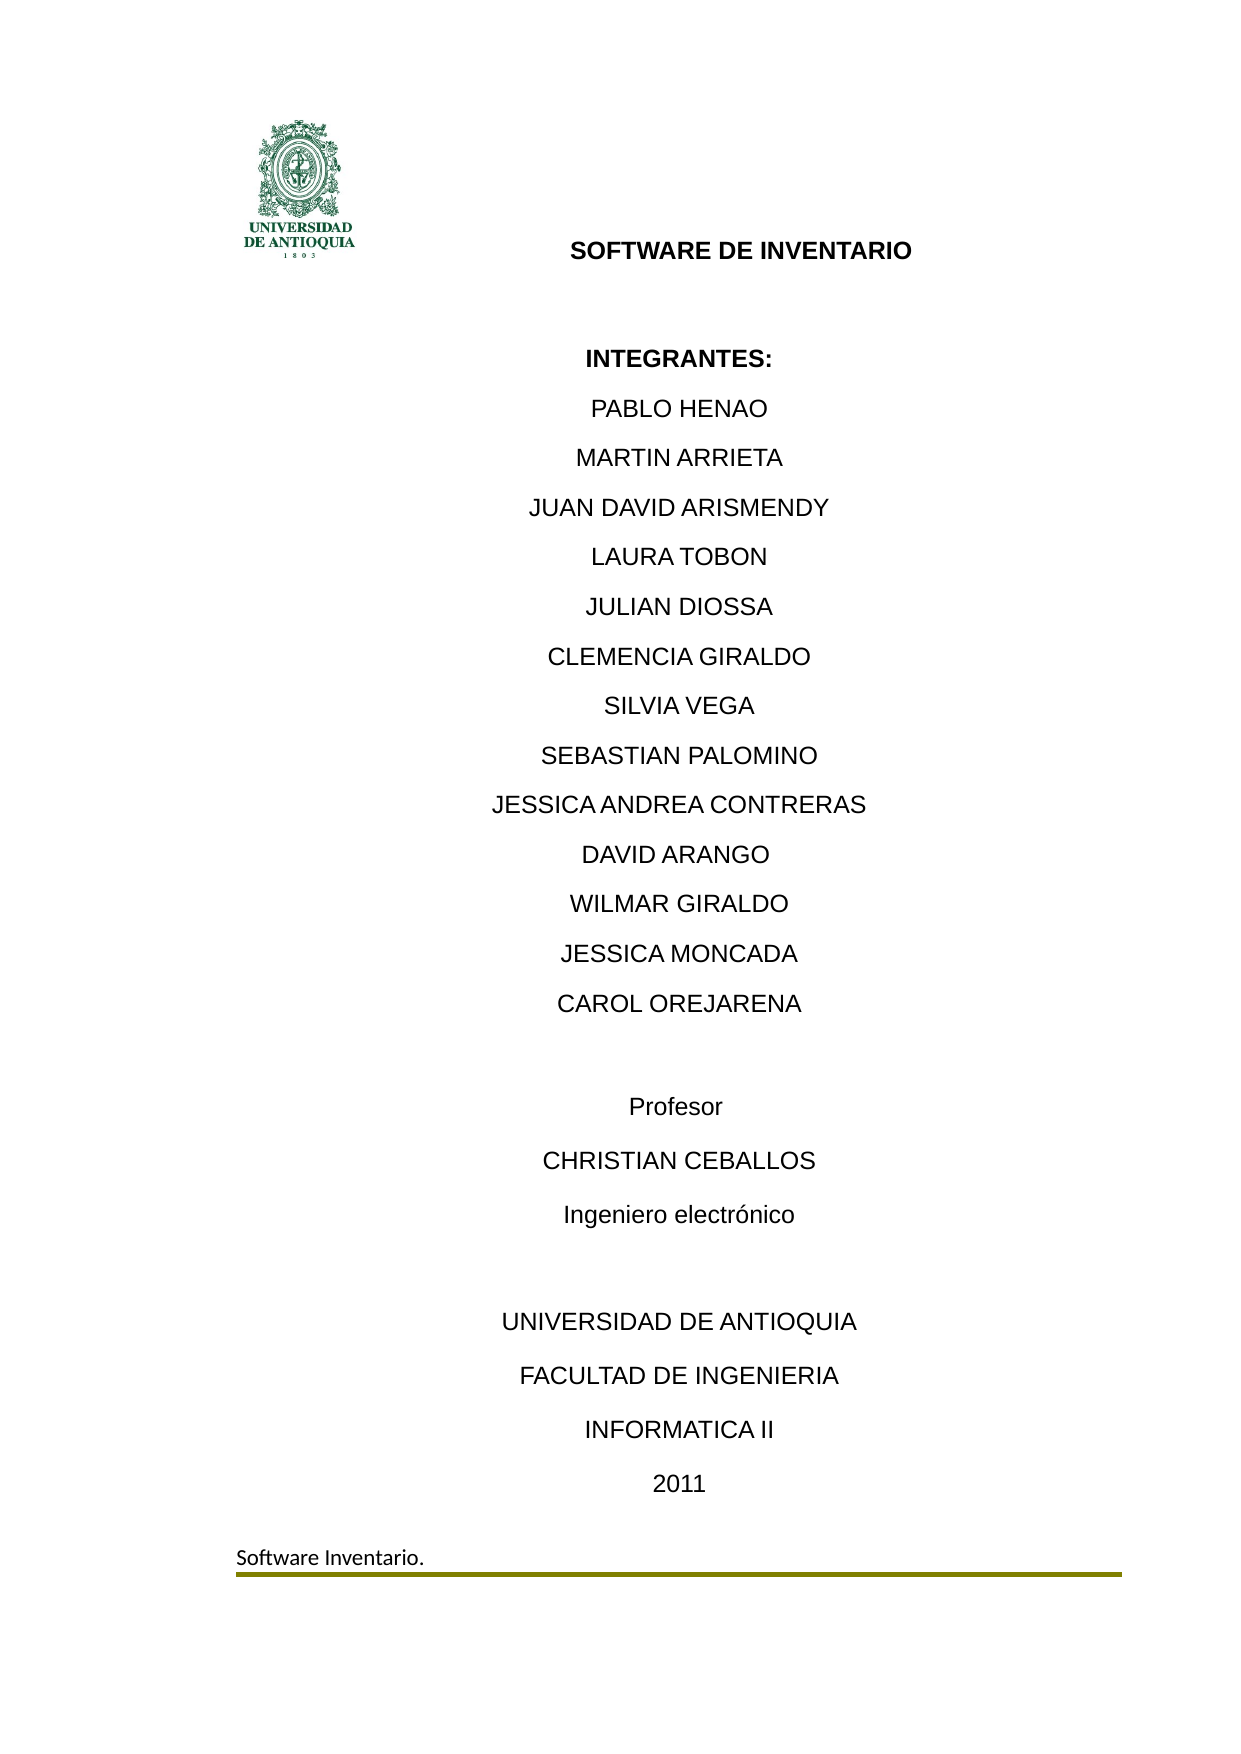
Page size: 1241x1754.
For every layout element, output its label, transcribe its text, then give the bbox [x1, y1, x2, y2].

text Ingeniero electrónico [236, 1200, 1122, 1228]
text MARTIN ARRIETA [236, 443, 1122, 472]
text JESSICA ANDREA CONTRERAS [236, 790, 1122, 819]
text LAURA TOBON [236, 542, 1122, 571]
text CLEMENCIA GIRALDO [236, 641, 1122, 670]
text INFORMATICA II [236, 1415, 1122, 1444]
text FACULTAD DE INGENIERIA [236, 1361, 1122, 1390]
text JUAN DAVID ARISMENDY [236, 493, 1122, 521]
text CHRISTIAN CEBALLOS [236, 1146, 1122, 1174]
text PABLO HENAO [236, 393, 1122, 422]
text Profesor [236, 1092, 1122, 1121]
text JESSICA MONCADA [236, 939, 1122, 968]
text DAVID ARANGO [236, 840, 1122, 868]
text CAROL OREJARENA [236, 988, 1122, 1017]
text UNIVERSIDAD DE ANTIOQUIA [236, 1307, 1122, 1336]
text SILVIA VEGA [236, 691, 1122, 720]
text JULIAN DIOSSA [236, 592, 1122, 621]
text 2011 [236, 1469, 1122, 1498]
text SEBASTIAN PALOMINO [236, 741, 1122, 769]
text WILMAR GIRALDO [236, 889, 1122, 918]
picture [240, 117, 359, 258]
text INTEGRANTES: [236, 344, 1122, 373]
text SOFTWARE DE INVENTARIO [236, 236, 1122, 265]
